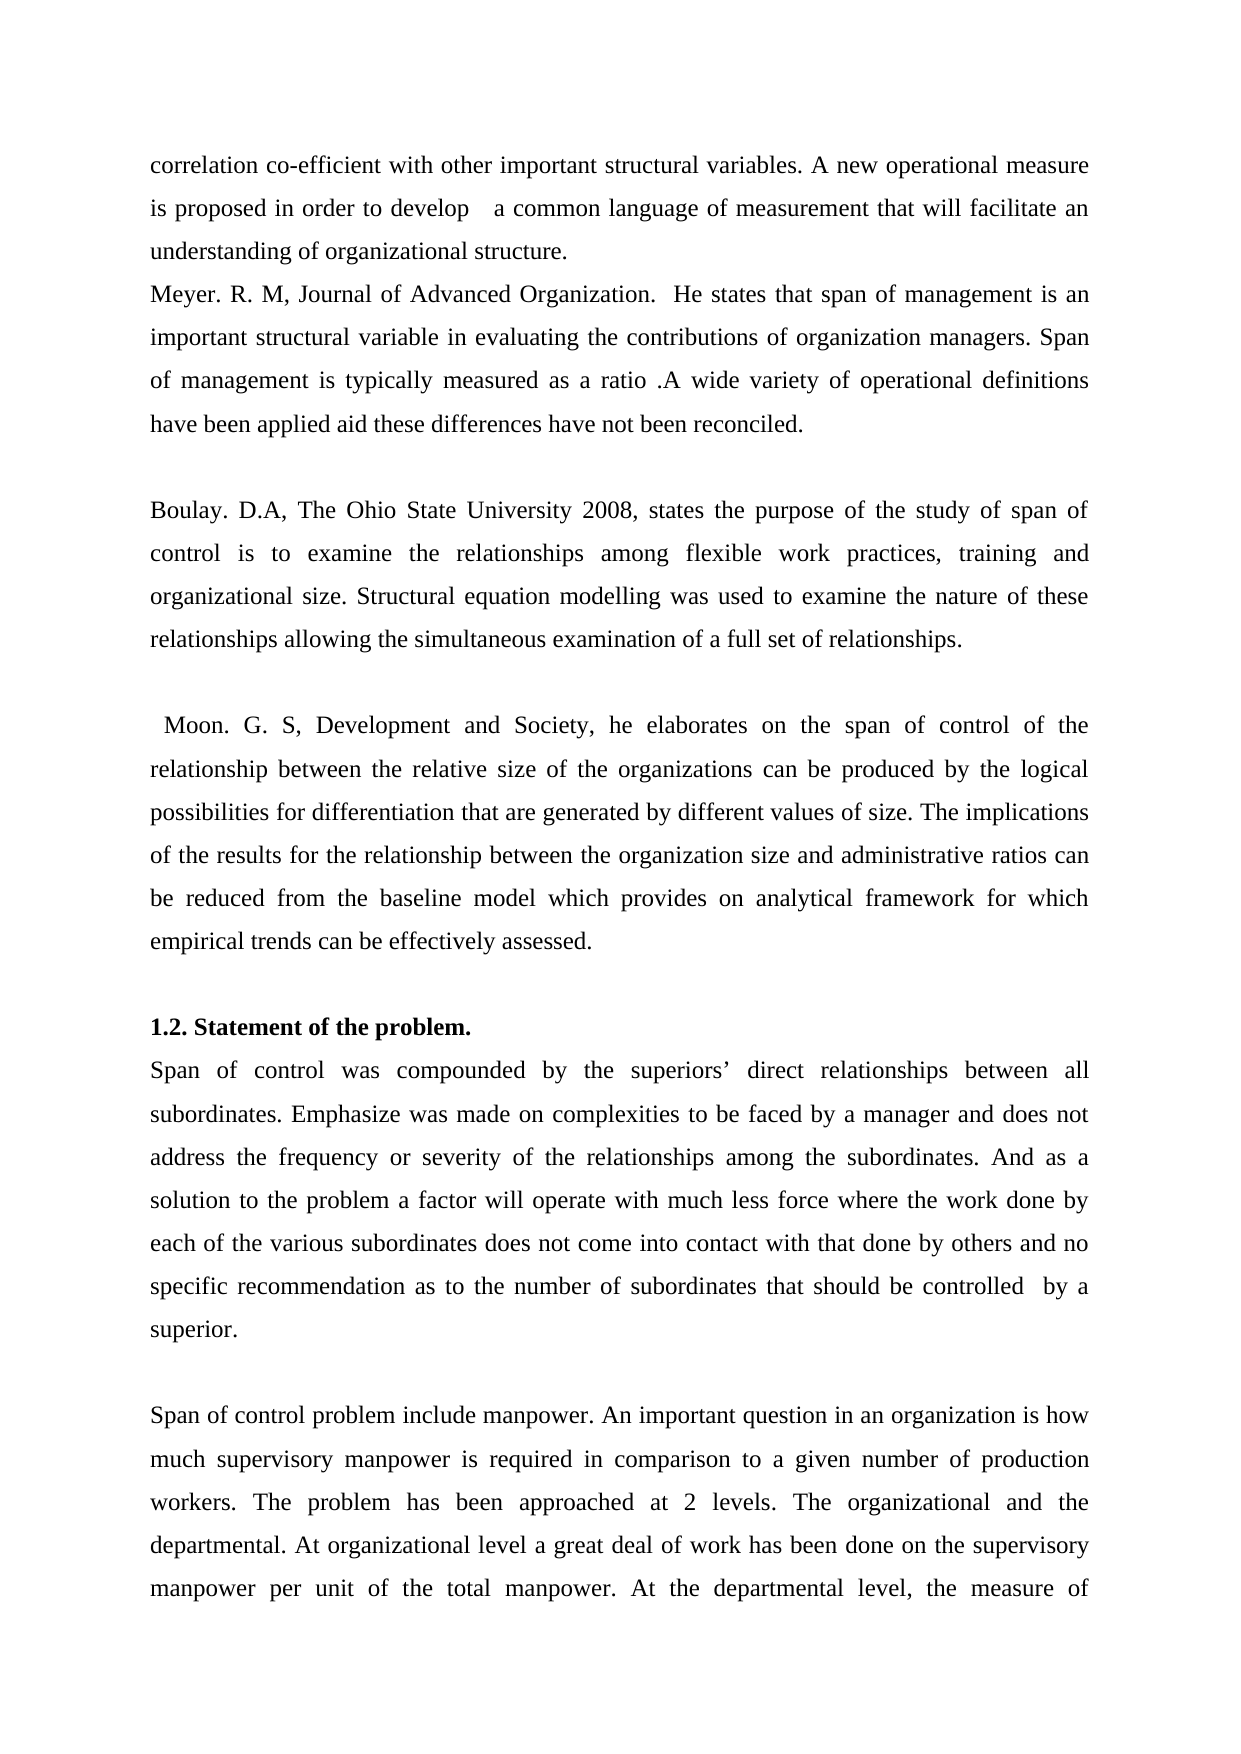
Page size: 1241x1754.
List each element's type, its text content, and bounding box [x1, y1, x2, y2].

text Moon. G. S, Development and Society, he elaborates on the span of control of the relationship between the relative size of the organizations can be produced by the logical possibilities for differentiation that are generated by different values of size. The implications of the results for the relationship between the organization size and administrative ratios can be reduced from the baseline model which provides on analytical framework for which empirical trends can be effectively assessed. [150, 711, 1090, 955]
text Span of control problem include manpower. An important question in an organization is how much supervisory manpower is required in comparison to a given number of production workers. The problem has been approached at 2 levels. The organizational and the departmental. At organizational level a great deal of work has been done on the supervisory manpower per unit of the total manpower. At the departmental level, the measure of [150, 1401, 1090, 1602]
text Span of control was compounded by the superiors’ direct relationships between all subordinates. Emphasize was made on complexities to be faced by a manager and does not address the frequency or severity of the relationships among the subordinates. And as a solution to the problem a factor will operate with much less force where the work done by each of the various subordinates does not come into contact with that done by others and no specific recommendation as to the number of subordinates that should be controlled by a superior. [150, 1056, 1090, 1343]
text Meyer. R. M, Journal of Advanced Organization. He states that span of management is an important structural variable in evaluating the contributions of organization managers. Span of management is typically measured as a ratio .A wide variety of operational definitions have been applied aid these differences have not been reconciled. [150, 279, 1090, 437]
text correlation co-efficient with other important structural variables. A new operational measure is proposed in order to develop a common language of measurement that will facilitate an understanding of organizational structure. [150, 150, 1090, 265]
subtitle 1.2. Statement of the problem. [150, 1012, 1090, 1041]
text Boulay. D.A, The Ohio State University 2008, states the purpose of the study of span of control is to examine the relationships among flexible work practices, training and organizational size. Structural equation modelling was used to examine the nature of these relationships allowing the simultaneous examination of a full set of relationships. [150, 495, 1090, 653]
